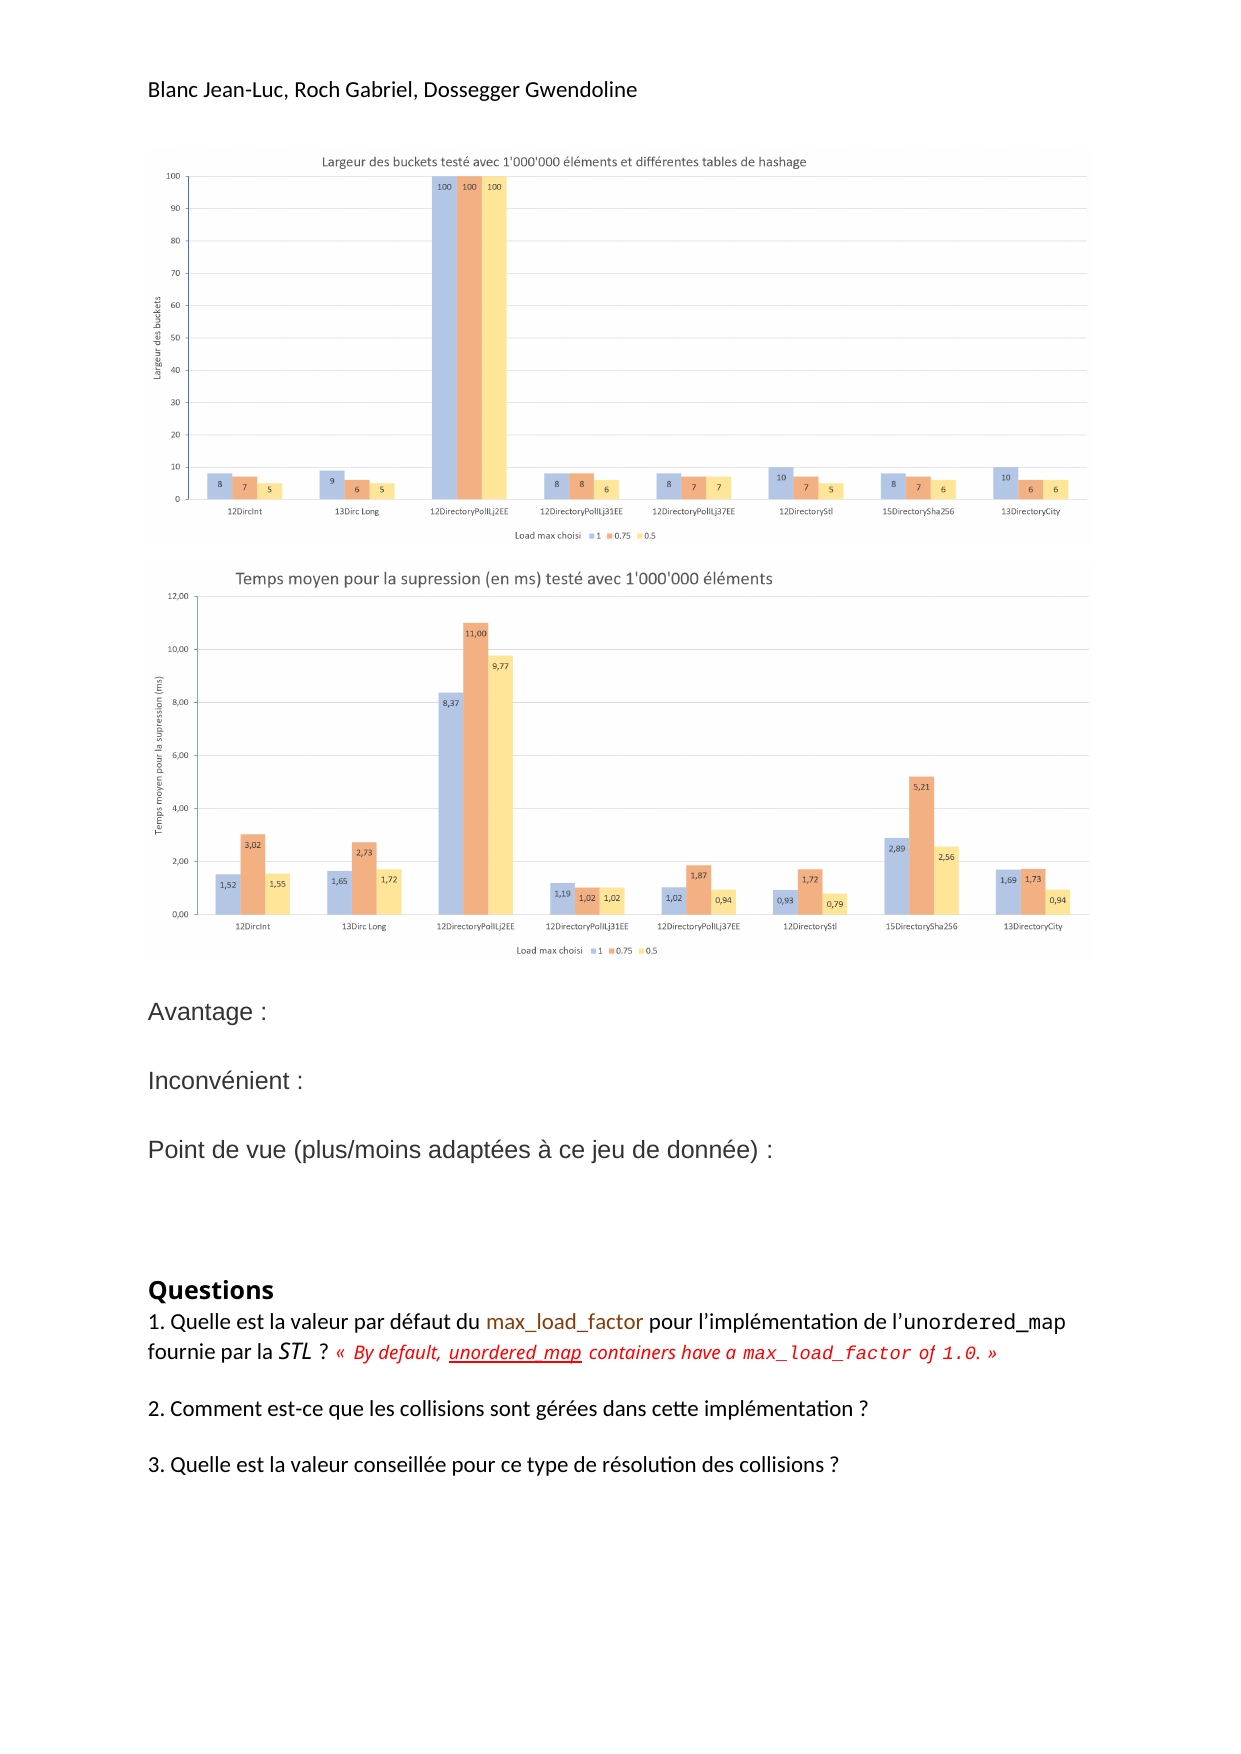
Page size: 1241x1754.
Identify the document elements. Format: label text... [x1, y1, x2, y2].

text Avantage : [148, 997, 1093, 1026]
text Point de vue (plus/moins adaptées à ce jeu de donnée) : [148, 1135, 1093, 1163]
text 1. Quelle est la valeur par défaut du max_load_factor pour l’implémentation de l’unordered_map fournie par la STL ? « By default, unordered_map containers have a max_load_factor of 1.0. » [148, 1307, 1093, 1367]
text 3. Quelle est la valeur conseillée pour ce type de résolution des collisions ? [148, 1451, 1093, 1479]
text Inconvénient : [148, 1066, 1093, 1095]
text 2. Comment est-ce que les collisions sont gérées dans cette implémentation ? [148, 1394, 1093, 1423]
text Questions [148, 1273, 1093, 1307]
